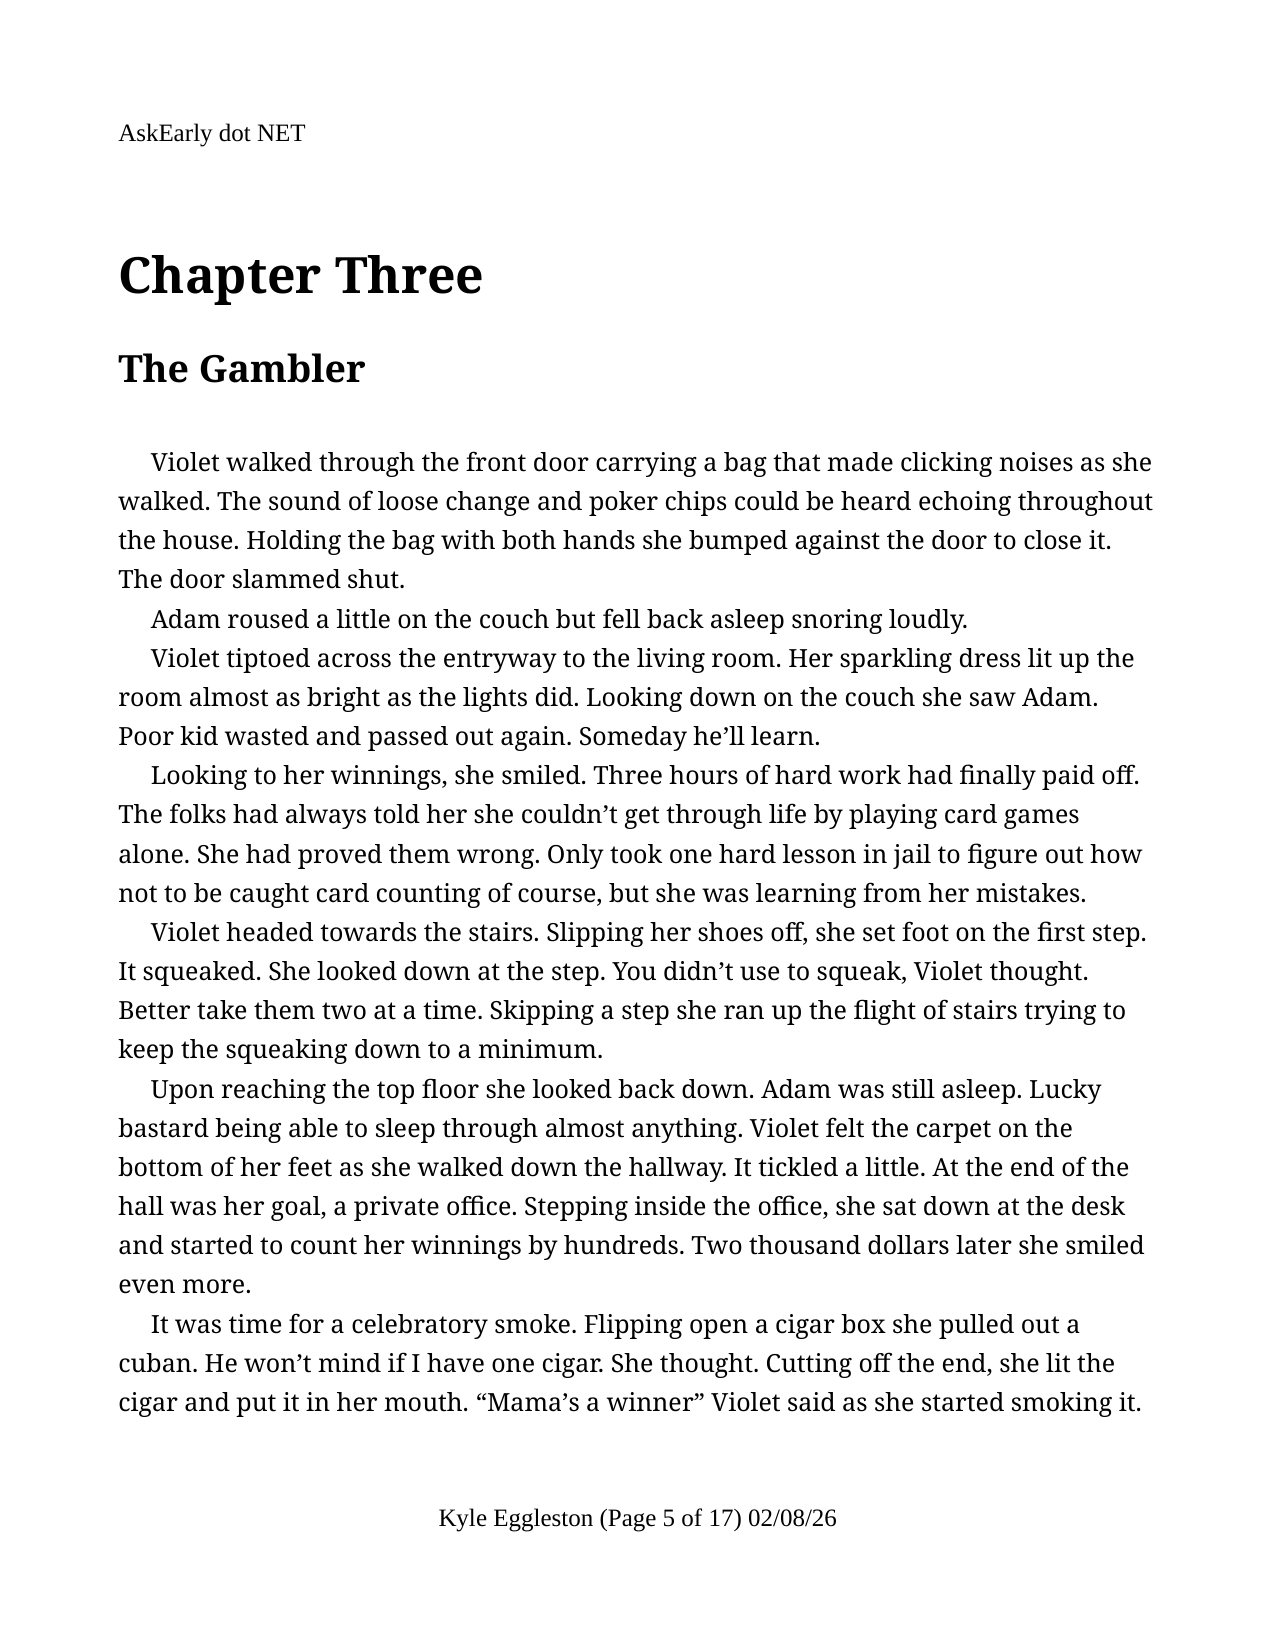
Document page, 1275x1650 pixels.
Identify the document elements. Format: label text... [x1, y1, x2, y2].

text Upon reaching the top floor she looked back down. Adam was still asleep. Lucky bastard being able to sleep through almost anything. Violet felt the carpet on the bottom of her feet as she walked down the hallway. It tickled a little. At the end of the hall was her goal, a private office. Stepping inside the office, she sat down at the desk and started to count her winnings by hundreds. Two thousand dollars later she smiled even more. [118, 1071, 1157, 1301]
text Adam roused a little on the couch but fell back asleep snoring loudly. [118, 601, 1157, 635]
text Violet tiptoed across the entryway to the living room. Her sparkling dress lit up the room almost as bright as the lights did. Looking down on the couch she saw Adam. Poor kid wasted and passed out again. Someday he’ll learn. [118, 641, 1157, 753]
subtitle The Gambler [118, 342, 1157, 393]
text Looking to her winnings, she smiled. Three hours of hard work had finally paid off. The folks had always told her she couldn’t get through life by playing card games alone. She had proved them wrong. Only took one hard lesson in jail to figure out how not to be caught card counting of course, but she was learning from her mistakes. [118, 758, 1157, 909]
text Violet headed towards the stairs. Slipping her shoes off, she set foot on the first step. It squeaked. She looked down at the step. You didn’t use to squeak, Violet thought. Better take them two at a time. Skipping a step she ran up the flight of stairs trying to keep the squeaking down to a minimum. [118, 915, 1157, 1066]
text Violet walked through the front door carrying a bag that made clicking noises as she walked. The sound of loose change and poker chips could be heard echoing throughout the house. Holding the bag with both hands she bumped against the door to close it. The door slammed shut. [118, 445, 1157, 596]
subtitle Chapter Three [118, 241, 1157, 309]
text It was time for a celebratory smoke. Flipping open a cigar box she pulled out a cuban. He won’t mind if I have one cigar. She thought. Cutting off the end, she lit the cigar and put it in her mouth. “Mama’s a winner” Violet said as she started smoking it. [118, 1306, 1157, 1419]
